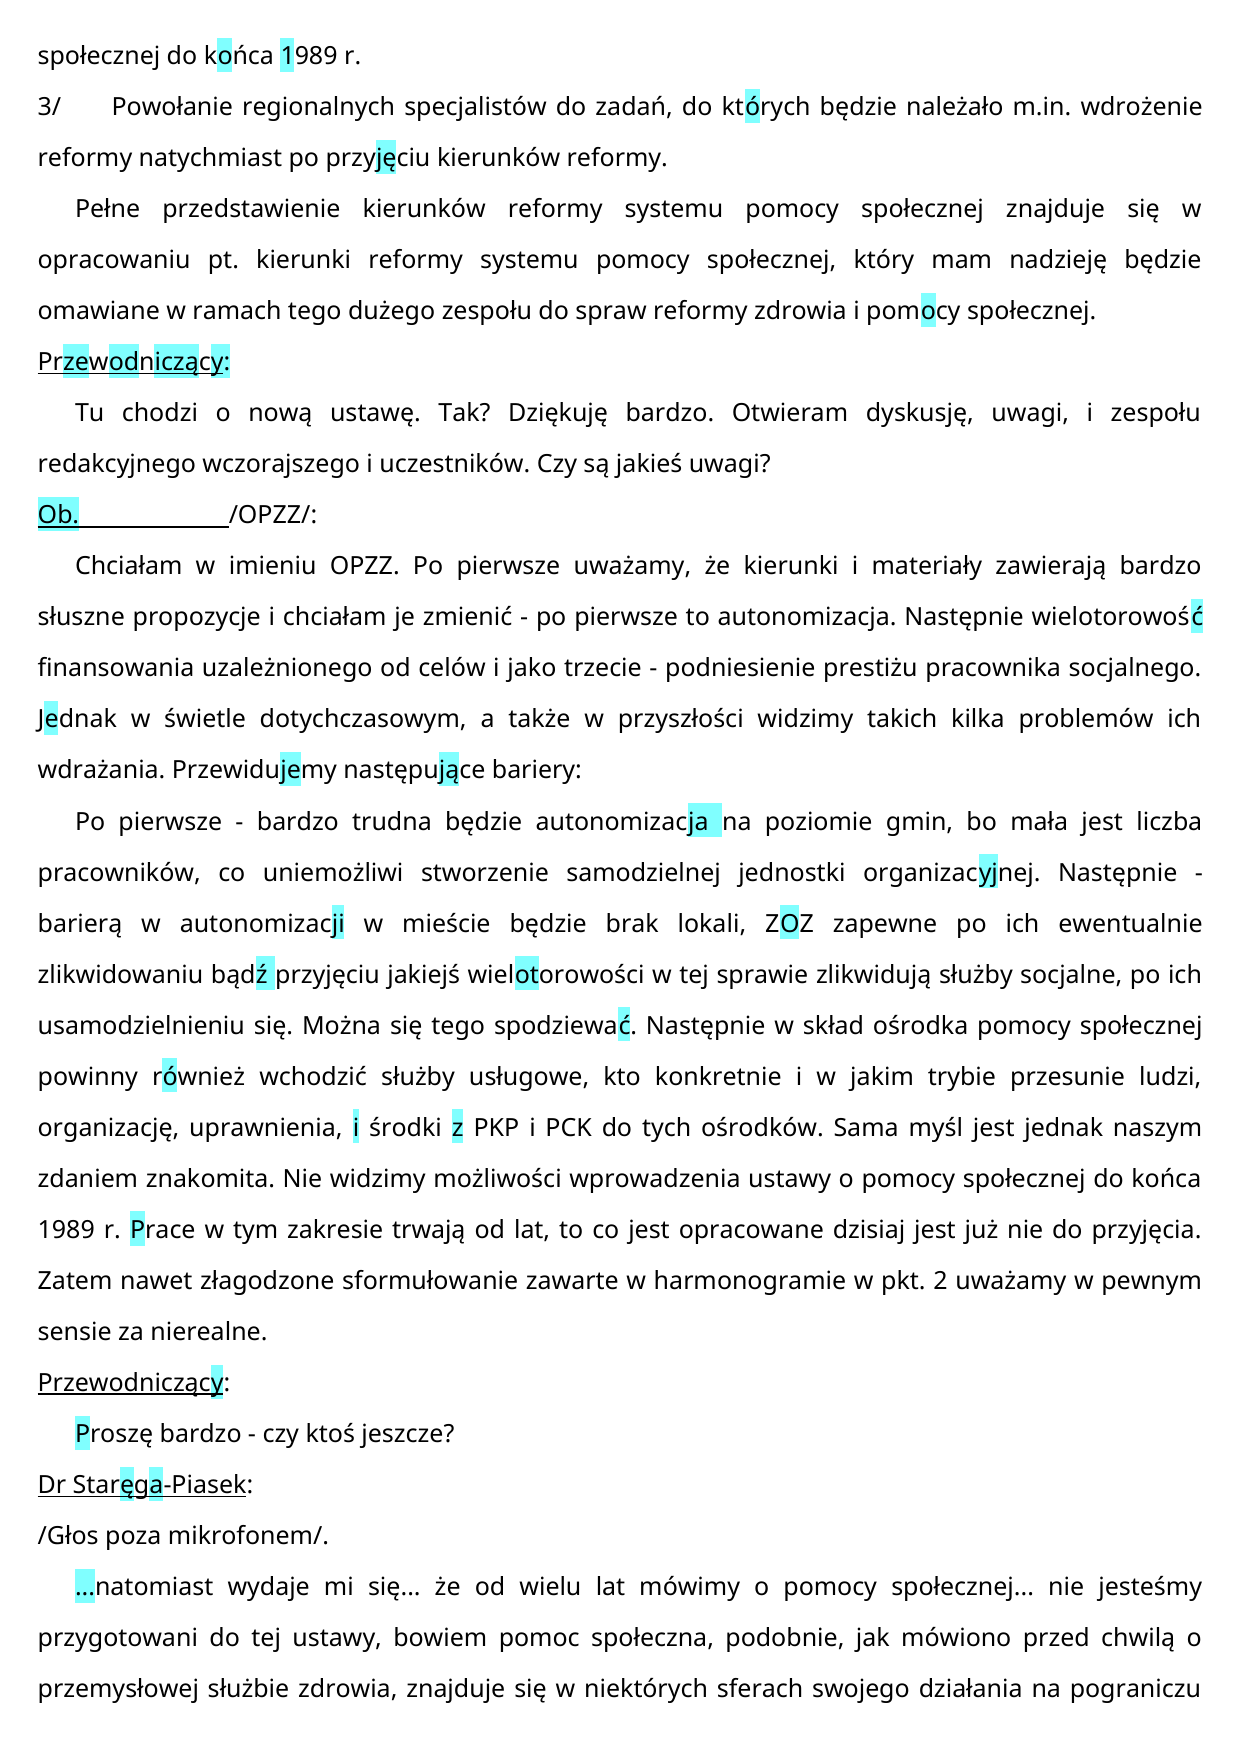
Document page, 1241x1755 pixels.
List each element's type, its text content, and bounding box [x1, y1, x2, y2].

text Po pierwsze - bardzo trudna będzie autonomizacja na poziomie gmin, bo mała jest liczba pracowników, co uniemożliwi stworzenie samodzielnej jednostki organizacyjnej. Następnie - barierą w autonomizacji w mieście będzie brak lokali, ZOZ zapewne po ich ewentualnie zlikwidowaniu bądź przyjęciu jakiejś wielotorowości w tej sprawie zlikwidują służby socjalne, po ich usamodzielnieniu się. Można się tego spodziewać. Następnie w skład ośrodka pomocy społecznej powinny również wchodzić służby usługowe, kto konkretnie i w jakim trybie przesunie ludzi, organizację, uprawnienia, i środki z PKP i PCK do tych ośrodków. Sama myśl jest jednak naszym zdaniem znakomita. Nie widzimy możliwości wprowadzenia ustawy o pomocy społecznej do końca 1989 r. Prace w tym zakresie trwają od lat, to co jest opracowane dzisiaj jest już nie do przyjęcia. Zatem nawet złagodzone sformułowanie zawarte w harmonogramie w pkt. 2 uważamy w pewnym sensie za nierealne. [37, 803, 1203, 1348]
text 3/ Powołanie regionalnych specjalistów do zadań, do których będzie należało m.in. wdrożenie reformy natychmiast po przyjęciu kierunków reformy. [37, 88, 1203, 174]
text Przewodniczący: [37, 1364, 1203, 1399]
text ...natomiast wydaje mi się... że od wielu lat mówimy o pomocy społecznej... nie jesteśmy przygotowani do tej ustawy, bowiem pomoc społeczna, podobnie, jak mówiono przed chwilą o przemysłowej służbie zdrowia, znajduje się w niektórych sferach swojego działania na pograniczu [37, 1569, 1203, 1705]
text /Głos poza mikrofonem/. [37, 1518, 1203, 1552]
text społecznej do końca 1989 r. [37, 37, 1203, 72]
text Pełne przedstawienie kierunków reformy systemu pomocy społecznej znajduje się w opracowaniu pt. kierunki reformy systemu pomocy społecznej, który mam nadzieję będzie omawiane w ramach tego dużego zespołu do spraw reformy zdrowia i pomocy społecznej. [37, 191, 1203, 327]
text Tu chodzi o nową ustawę. Tak? Dziękuję bardzo. Otwieram dyskusję, uwagi, i zespołu redakcyjnego wczorajszego i uczestników. Czy są jakieś uwagi? [37, 395, 1203, 480]
text Proszę bardzo - czy ktoś jeszcze? [37, 1416, 1203, 1450]
text Przewodniczący: [37, 344, 1203, 378]
text Dr Staręga-Piasek: [37, 1467, 1203, 1501]
text Ob. /OPZZ/: [37, 497, 1203, 531]
text Chciałam w imieniu OPZZ. Po pierwsze uważamy, że kierunki i materiały zawierają bardzo słuszne propozycje i chciałam je zmienić - po pierwsze to autonomizacja. Następnie wielotorowość finansowania uzależnionego od celów i jako trzecie - podniesienie prestiżu pracownika socjalnego. Jednak w świetle dotychczasowym, a także w przyszłości widzimy takich kilka problemów ich wdrażania. Przewidujemy następujące bariery: [37, 548, 1203, 786]
